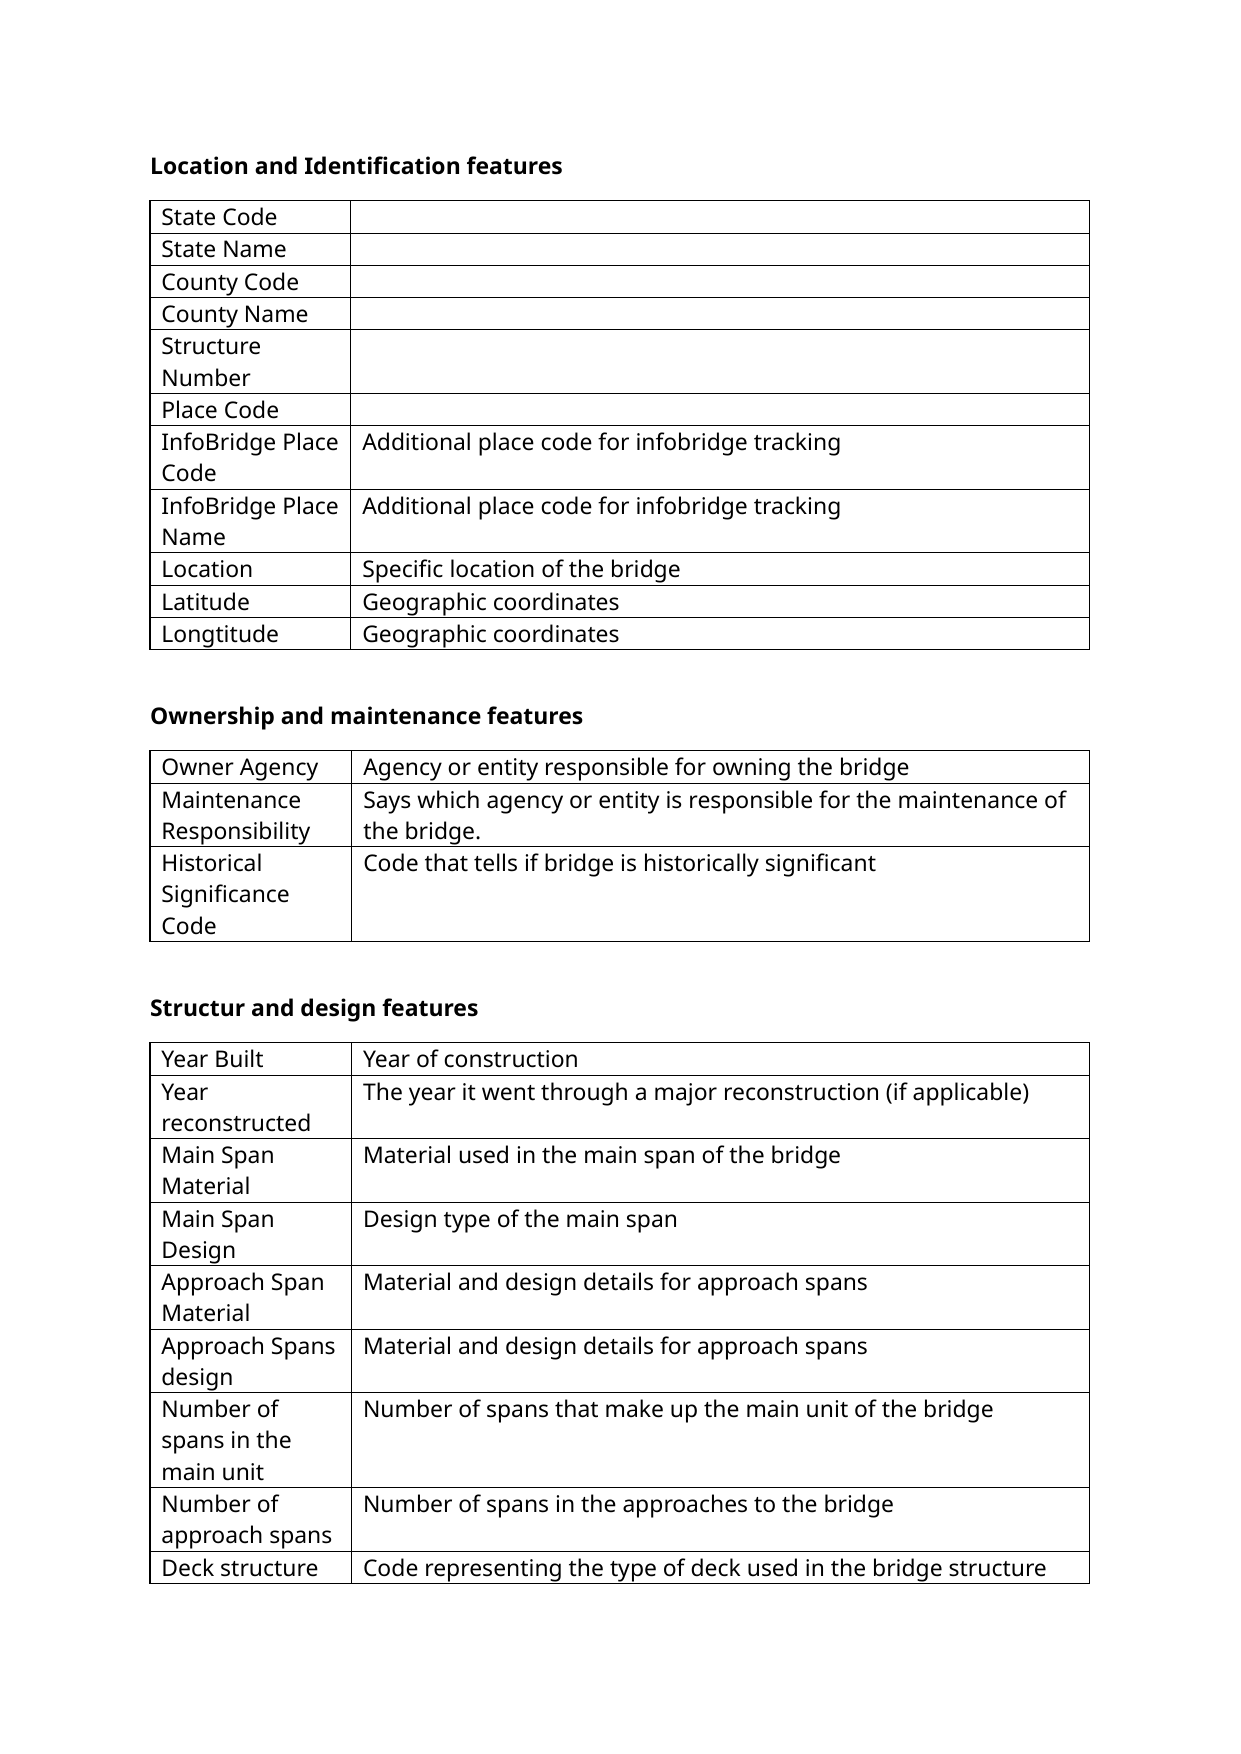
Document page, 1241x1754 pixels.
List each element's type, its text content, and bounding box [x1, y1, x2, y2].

table_cell State Name [151, 234, 350, 265]
table_cell Geographic coordinates [351, 618, 1089, 649]
table_cell County Code [151, 266, 350, 297]
table_cell Additional place code for infobridge tracking [351, 426, 1089, 489]
table_cell [351, 266, 1089, 297]
table_cell [351, 298, 1089, 329]
table_cell Maintenance Responsibility [151, 784, 351, 846]
table_cell Number of spans in the main unit [151, 1393, 351, 1487]
table_header [351, 201, 1089, 232]
table_cell Approach Span Material [151, 1266, 351, 1329]
table_cell Location [151, 553, 350, 584]
table_header Year of construction [352, 1043, 1089, 1074]
table_cell Additional place code for infobridge tracking [351, 490, 1089, 552]
table_cell Material and design details for approach spans [352, 1266, 1089, 1329]
table_cell [351, 330, 1089, 393]
table_header Year Built [151, 1043, 351, 1074]
table_cell Longtitude [151, 618, 350, 649]
table_cell Place Code [151, 394, 350, 425]
table_cell Historical Significance Code [151, 847, 351, 941]
table_cell Main Span Design [151, 1203, 351, 1265]
table_cell Main Span Material [151, 1139, 351, 1202]
table_cell Deck structure [151, 1552, 351, 1583]
table_cell Material and design details for approach spans [352, 1330, 1089, 1392]
table_cell Year reconstructed [151, 1076, 351, 1138]
table_cell The year it went through a major reconstruction (if applicable) [352, 1076, 1089, 1138]
table_cell Code that tells if bridge is historically significant [352, 847, 1089, 941]
text Structur and design features [150, 992, 1090, 1023]
table_header Agency or entity responsible for owning the bridge [352, 751, 1089, 783]
table_cell Material used in the main span of the bridge [352, 1139, 1089, 1202]
text Location and Identification features [150, 150, 1090, 181]
table_cell [351, 234, 1089, 265]
table_cell Geographic coordinates [351, 586, 1089, 617]
table_header Owner Agency [151, 751, 351, 783]
table_cell Number of spans that make up the main unit of the bridge [352, 1393, 1089, 1487]
table_cell InfoBridge Place Code [151, 426, 350, 489]
table_header State Code [151, 201, 350, 232]
table_cell InfoBridge Place Name [151, 490, 350, 552]
table_cell Number of spans in the approaches to the bridge [352, 1488, 1089, 1551]
table_cell Says which agency or entity is responsible for the maintenance of the bridge. [352, 784, 1089, 846]
table_cell [351, 394, 1089, 425]
table_cell Design type of the main span [352, 1203, 1089, 1265]
table_cell Specific location of the bridge [351, 553, 1089, 584]
table_cell Structure Number [151, 330, 350, 393]
table_cell Latitude [151, 586, 350, 617]
table_cell County Name [151, 298, 350, 329]
table_cell Approach Spans design [151, 1330, 351, 1392]
text Ownership and maintenance features [150, 700, 1090, 731]
table_cell Number of approach spans [151, 1488, 351, 1551]
table_cell Code representing the type of deck used in the bridge structure [352, 1552, 1089, 1583]
